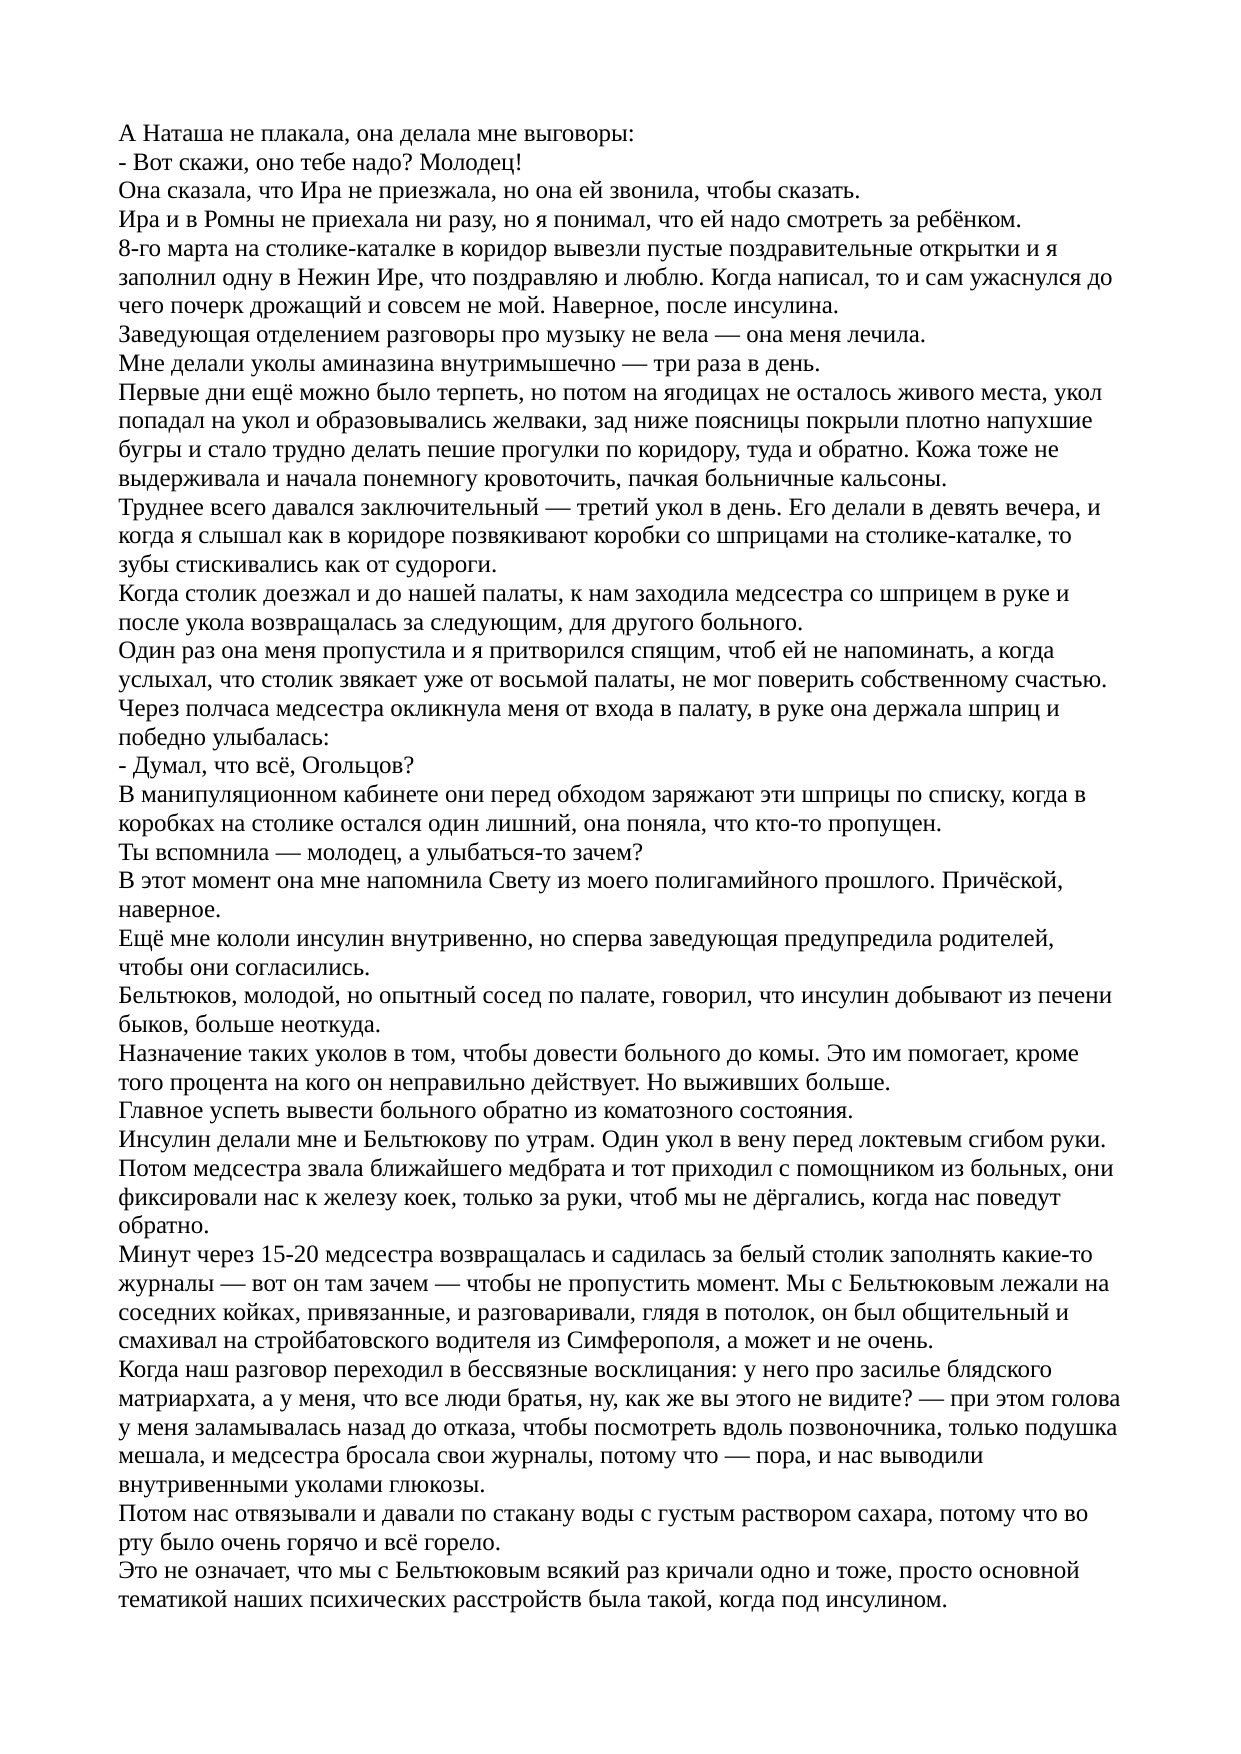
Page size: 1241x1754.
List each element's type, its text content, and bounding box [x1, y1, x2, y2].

text - Думал, что всё, Огольцов? [118, 751, 1122, 779]
text Когда столик доезжал и до нашей палаты, к нам заходила медсестра со шприцем в руке и после укола возвращалась за следующим, для другого больного. [118, 578, 1122, 636]
text Первые дни ещё можно было терпеть, но потом на ягодицах не осталось живого места, укол попадал на укол и образовывались желваки, зад ниже поясницы покрыли плотно напухшие бугры и стало трудно делать пешие прогулки по коридору, туда и обратно. Кожа тоже не выдерживала и начала понемногу кровоточить, пачкая больничные кальсоны. [118, 377, 1122, 492]
text Бельтюков, молодой, но опытный сосед по палате, говорил, что инсулин добывают из печени быков, больше неоткуда. [118, 981, 1122, 1038]
text Труднее всего давался заключительный — третий укол в день. Его делали в девять вечера, и когда я слышал как в коридоре позвякивают коробки со шприцами на столике-каталке, то зубы стискивались как от судороги. [118, 492, 1122, 578]
text Это не означает, что мы с Бельтюковым всякий раз кричали одно и тоже, просто основной тематикой наших психических расстройств была такой, когда под инсулином. [118, 1556, 1122, 1613]
text 8-го марта на столике-каталке в коридор вывезли пустые поздравительные открытки и я заполнил одну в Нежин Ире, что поздравляю и люблю. Когда написал, то и сам ужаснулся до чего почерк дрожащий и совсем не мой. Наверное, после инсулина. [118, 233, 1122, 319]
text Когда наш разговор переходил в бессвязные восклицания: у него про засилье блядского матриархата, а у меня, что все люди братья, ну, как же вы этого не видите? — при этом голова у меня заламывалась назад до отказа, чтобы посмотреть вдоль позвоночника, только подушка мешала, и медсестра бросала свои журналы, потому что — пора, и нас выводили внутривенными уколами глюкозы. [118, 1354, 1122, 1498]
text Мне делали уколы аминазина внутримышечно — три раза в день. [118, 348, 1122, 377]
text Ира и в Ромны не приехала ни разу, но я понимал, что ей надо смотреть за ребёнком. [118, 204, 1122, 233]
text В этот момент она мне напомнила Свету из моего полигамийного прошлого. Причёской, наверное. [118, 866, 1122, 923]
text Она сказала, что Ира не приезжала, но она ей звонила, чтобы сказать. [118, 176, 1122, 204]
text - Вот скажи, оно тебе надо? Молодец! [118, 147, 1122, 176]
text Ты вспомнила — молодец, а улыбаться-то зачем? [118, 837, 1122, 866]
text Через полчаса медсестра окликнула меня от входа в палату, в руке она держала шприц и победно улыбалась: [118, 693, 1122, 751]
text Заведующая отделением разговоры про музыку не вела — она меня лечила. [118, 319, 1122, 348]
text Назначение таких уколов в том, чтобы довести больного до комы. Это им помогает, кроме того процента на кого он неправильно действует. Но выживших больше. [118, 1038, 1122, 1096]
text Минут через 15-20 медсестра возвращалась и садилась за белый столик заполнять какие-то журналы — вот он там зачем — чтобы не пропустить момент. Мы с Бельтюковым лежали на соседних койках, привязанные, и разговаривали, глядя в потолок, он был общительный и смахивал на стройбатовского водителя из Симферополя, а может и не очень. [118, 1239, 1122, 1354]
text В манипуляционном кабинете они перед обходом заряжают эти шприцы по списку, когда в коробках на столике остался один лишний, она поняла, что кто-то пропущен. [118, 779, 1122, 837]
text Ещё мне кололи инсулин внутривенно, но сперва заведующая предупредила родителей, чтобы они согласились. [118, 923, 1122, 981]
text Потом нас отвязывали и давали по стакану воды с густым раствором сахара, потому что во рту было очень горячо и всё горело. [118, 1498, 1122, 1556]
text А Наташа не плакала, она делала мне выговоры: [118, 118, 1122, 147]
text Главное успеть вывести больного обратно из коматозного состояния. [118, 1096, 1122, 1124]
text Один раз она меня пропустила и я притворился спящим, чтоб ей не напоминать, а когда услыхал, что столик звякает уже от восьмой палаты, не мог поверить собственному счастью. [118, 636, 1122, 693]
text Инсулин делали мне и Бельтюкову по утрам. Один укол в вену перед локтевым сгибом руки. Потом медсестра звала ближайшего медбрата и тот приходил с помощником из больных, они фиксировали нас к железу коек, только за руки, чтоб мы не дёргались, когда нас поведут обратно. [118, 1124, 1122, 1239]
